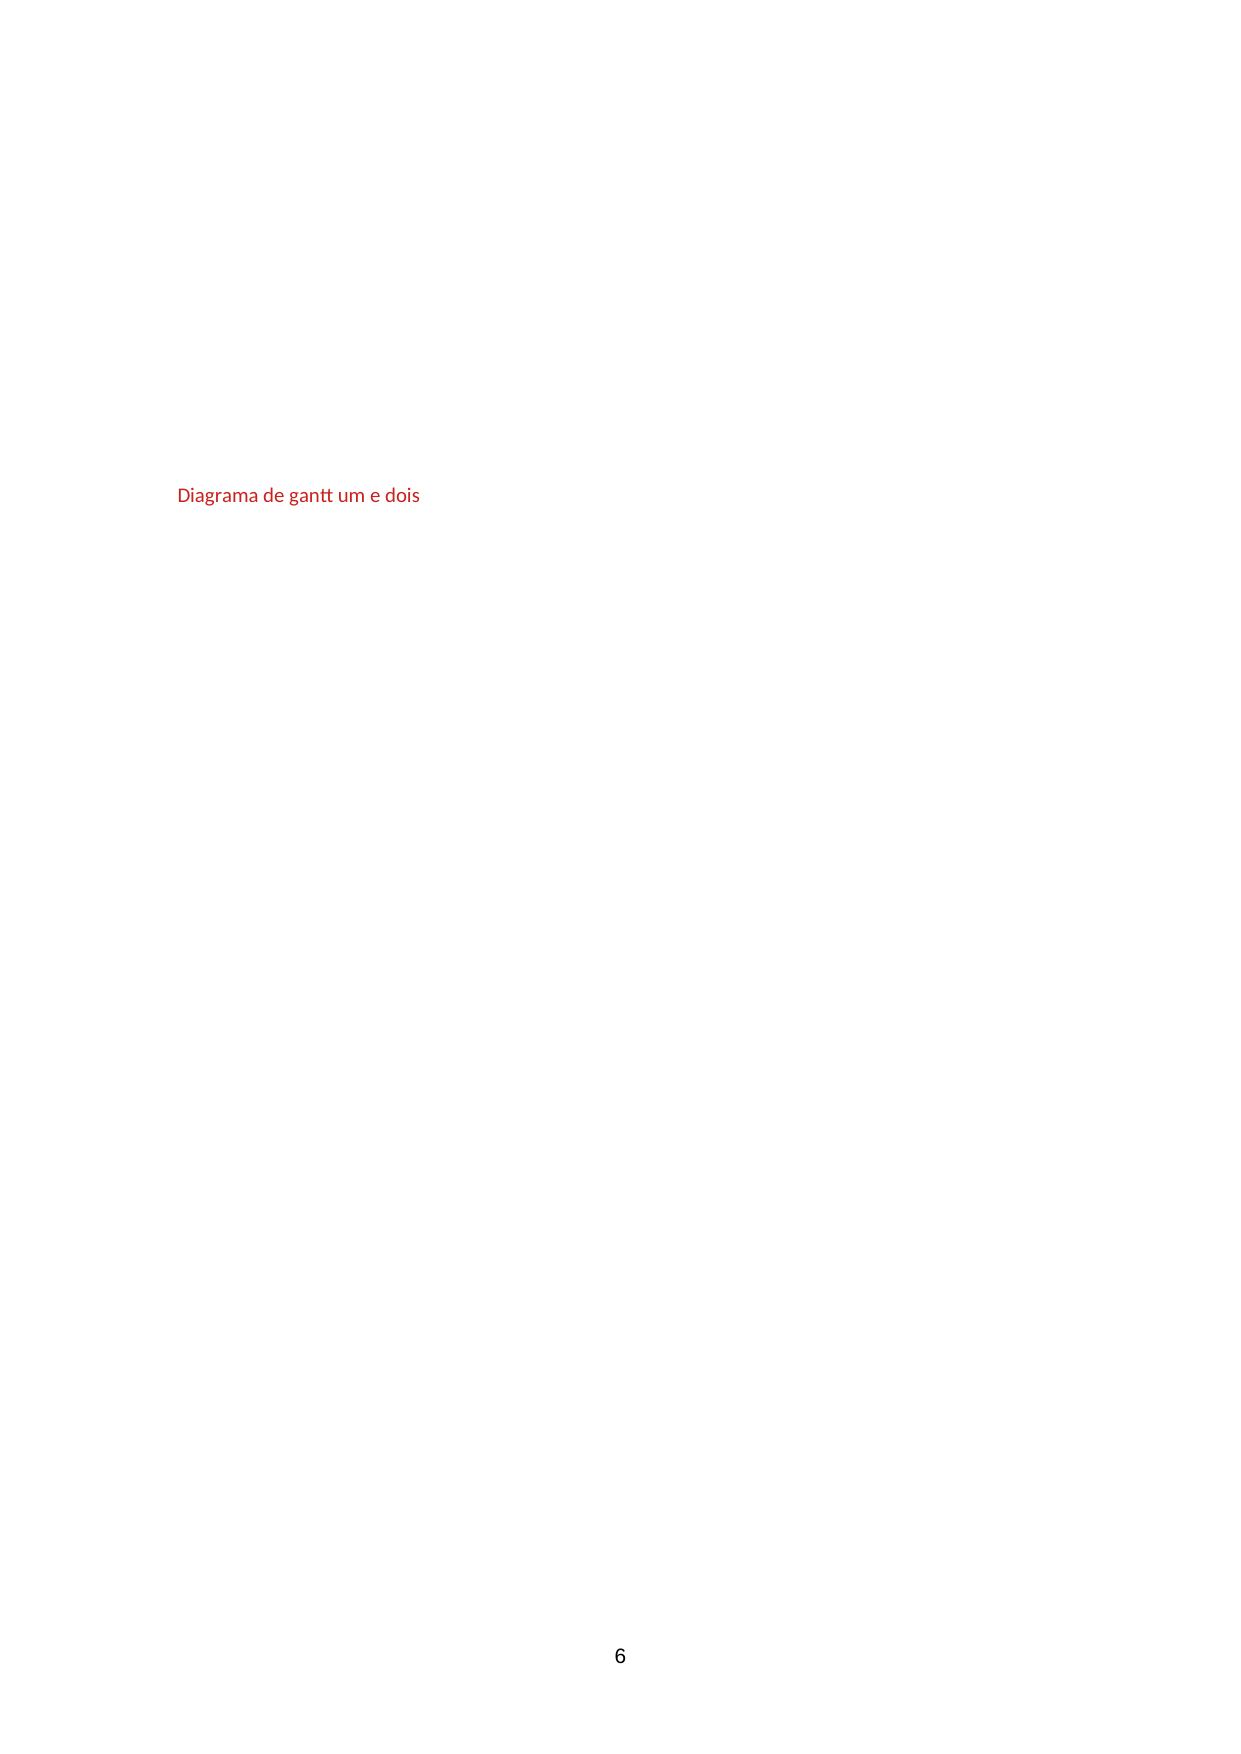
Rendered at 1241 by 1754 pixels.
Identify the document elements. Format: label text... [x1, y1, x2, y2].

text Diagrama de gantt um e dois [177, 482, 1063, 508]
